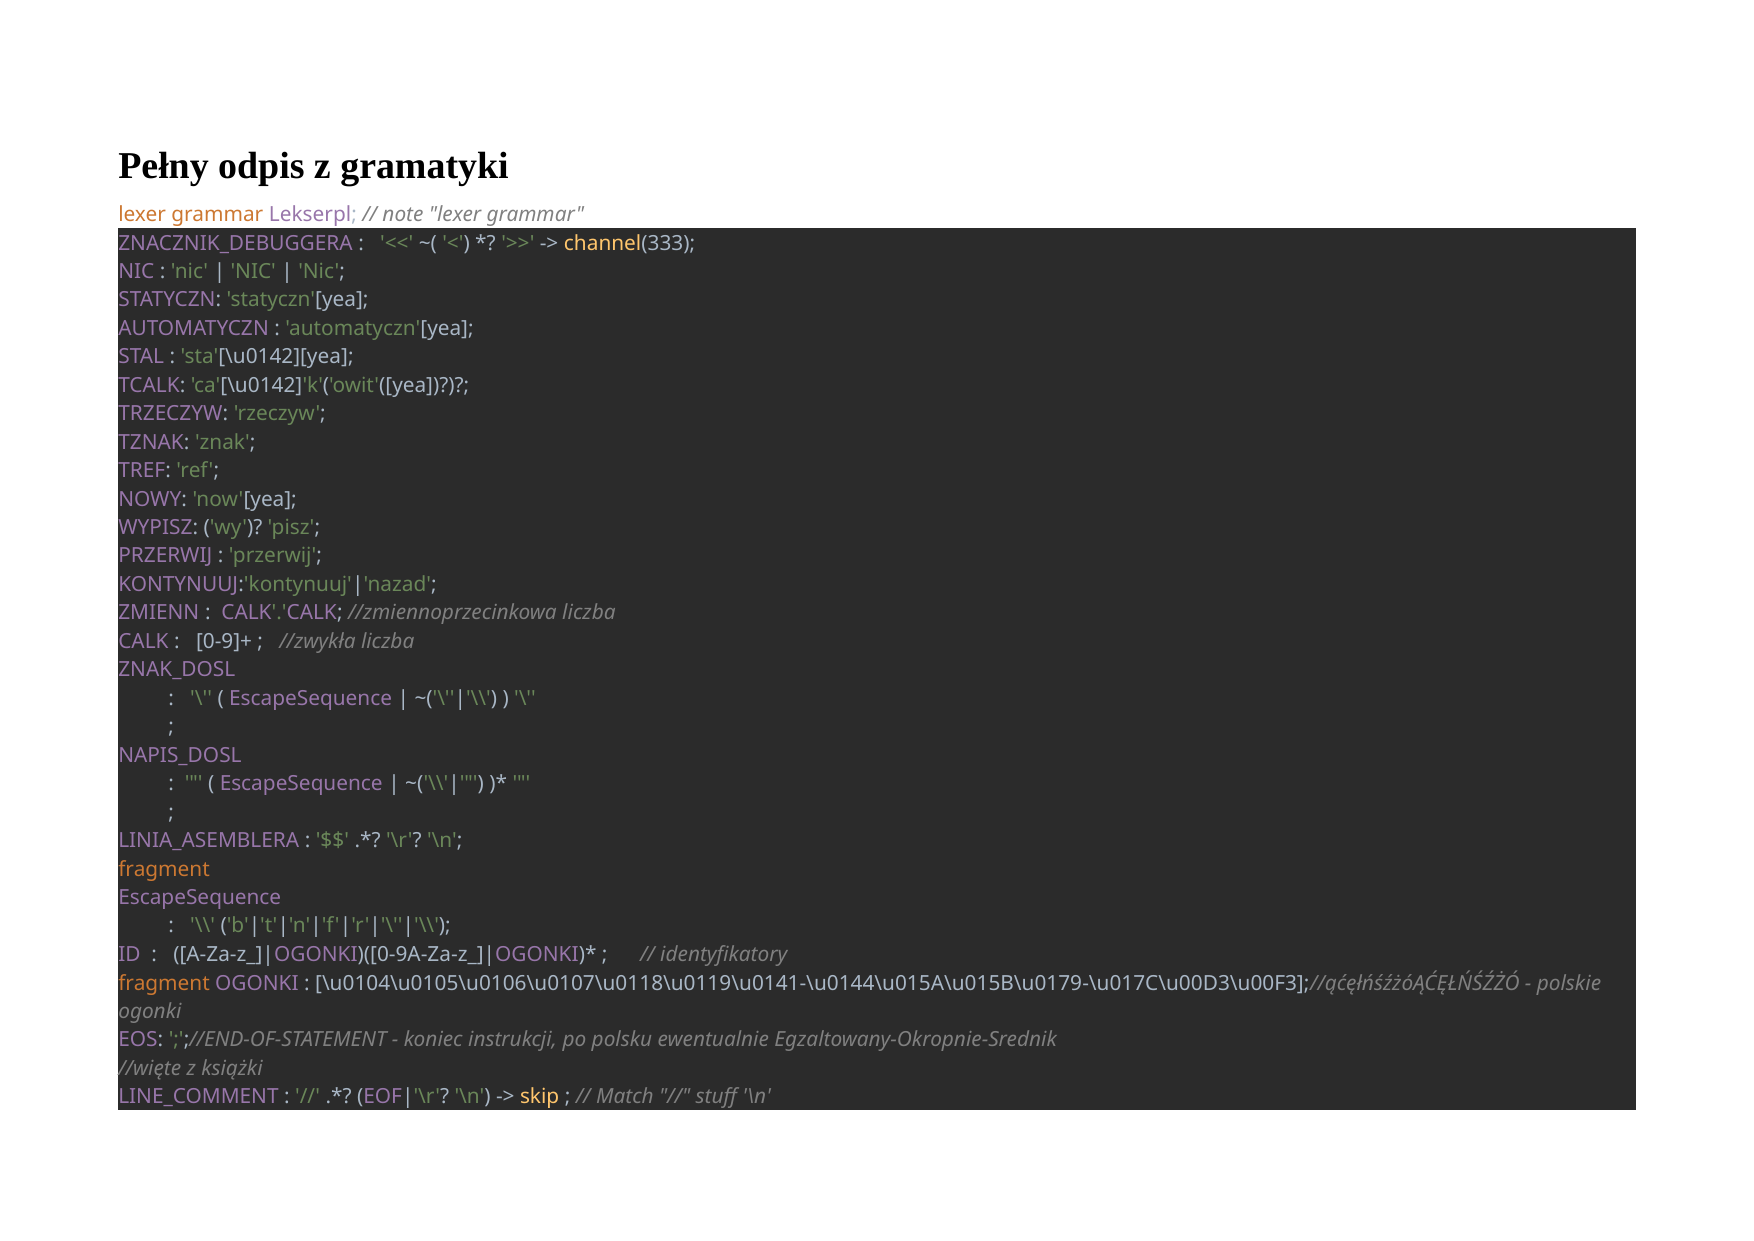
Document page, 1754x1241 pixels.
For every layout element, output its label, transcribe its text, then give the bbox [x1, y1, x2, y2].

text ZNACZNIK_DEBUGGERA : '<<' ~( '<') *? '>>' -> channel(333); [118, 228, 1636, 256]
text ZMIENN : CALK'.'CALK; //zmiennoprzecinkowa liczba [118, 597, 1636, 626]
text NOWY: 'now'[yea]; [118, 484, 1636, 512]
text TCALK: 'ca'[\u0142]'k'('owit'([yea])?)?; [118, 370, 1636, 398]
text : '\\' ('b'|'t'|'n'|'f'|'r'|'\''|'\\'); [118, 911, 1636, 939]
text STATYCZN: 'statyczn'[yea]; [118, 284, 1636, 313]
text LINE_COMMENT : '//' .*? (EOF|'\r'? '\n') -> skip ; // Match "//" stuff '\n' [118, 1081, 1636, 1110]
text EscapeSequence [118, 882, 1636, 911]
text NIC : 'nic' | 'NIC' | 'Nic'; [118, 256, 1636, 284]
text : '\'' ( EscapeSequence | ~('\''|'\\') ) '\'' [118, 683, 1636, 711]
text ; [118, 797, 1636, 825]
text lexer grammar Lekserpl; // note "lexer grammar" [118, 199, 1636, 228]
text //więte z książki [118, 1053, 1636, 1081]
text TZNAK: 'znak'; [118, 427, 1636, 455]
text PRZERWIJ : 'przerwij'; [118, 541, 1636, 569]
text TREF: 'ref'; [118, 455, 1636, 484]
text EOS: ';';//END-OF-STATEMENT - koniec instrukcji, po polsku ewentualnie Egzaltowany-Okropnie-Srednik [118, 1024, 1636, 1053]
text LINIA_ASEMBLERA : '$$' .*? '\r'? '\n'; [118, 825, 1636, 854]
text NAPIS_DOSL [118, 740, 1636, 768]
text ZNAK_DOSL [118, 654, 1636, 683]
text WYPISZ: ('wy')? 'pisz'; [118, 512, 1636, 541]
text fragment OGONKI : [\u0104\u0105\u0106\u0107\u0118\u0119\u0141-\u0144\u015A\u015B\u0179-\u017C\u00D3\u00F3];//ąćęłńśźżóĄĆĘŁŃŚŹŻÓ - polskie ogonki [118, 968, 1636, 1024]
text ID : ([A-Za-z_]|OGONKI)([0-9A-Za-z_]|OGONKI)* ; // identyfikatory [118, 939, 1636, 968]
text ; [118, 711, 1636, 740]
text fragment [118, 854, 1636, 882]
text CALK : [0-9]+ ; //zwykła liczba [118, 626, 1636, 654]
text : '"' ( EscapeSequence | ~('\\'|'"') )* '"' [118, 768, 1636, 797]
text TRZECZYW: 'rzeczyw'; [118, 398, 1636, 427]
text STAL : 'sta'[\u0142][yea]; [118, 341, 1636, 370]
text AUTOMATYCZN : 'automatyczn'[yea]; [118, 313, 1636, 341]
text KONTYNUUJ:'kontynuuj'|'nazad'; [118, 569, 1636, 597]
subtitle Pełny odpis z gramatyki [118, 143, 1636, 187]
